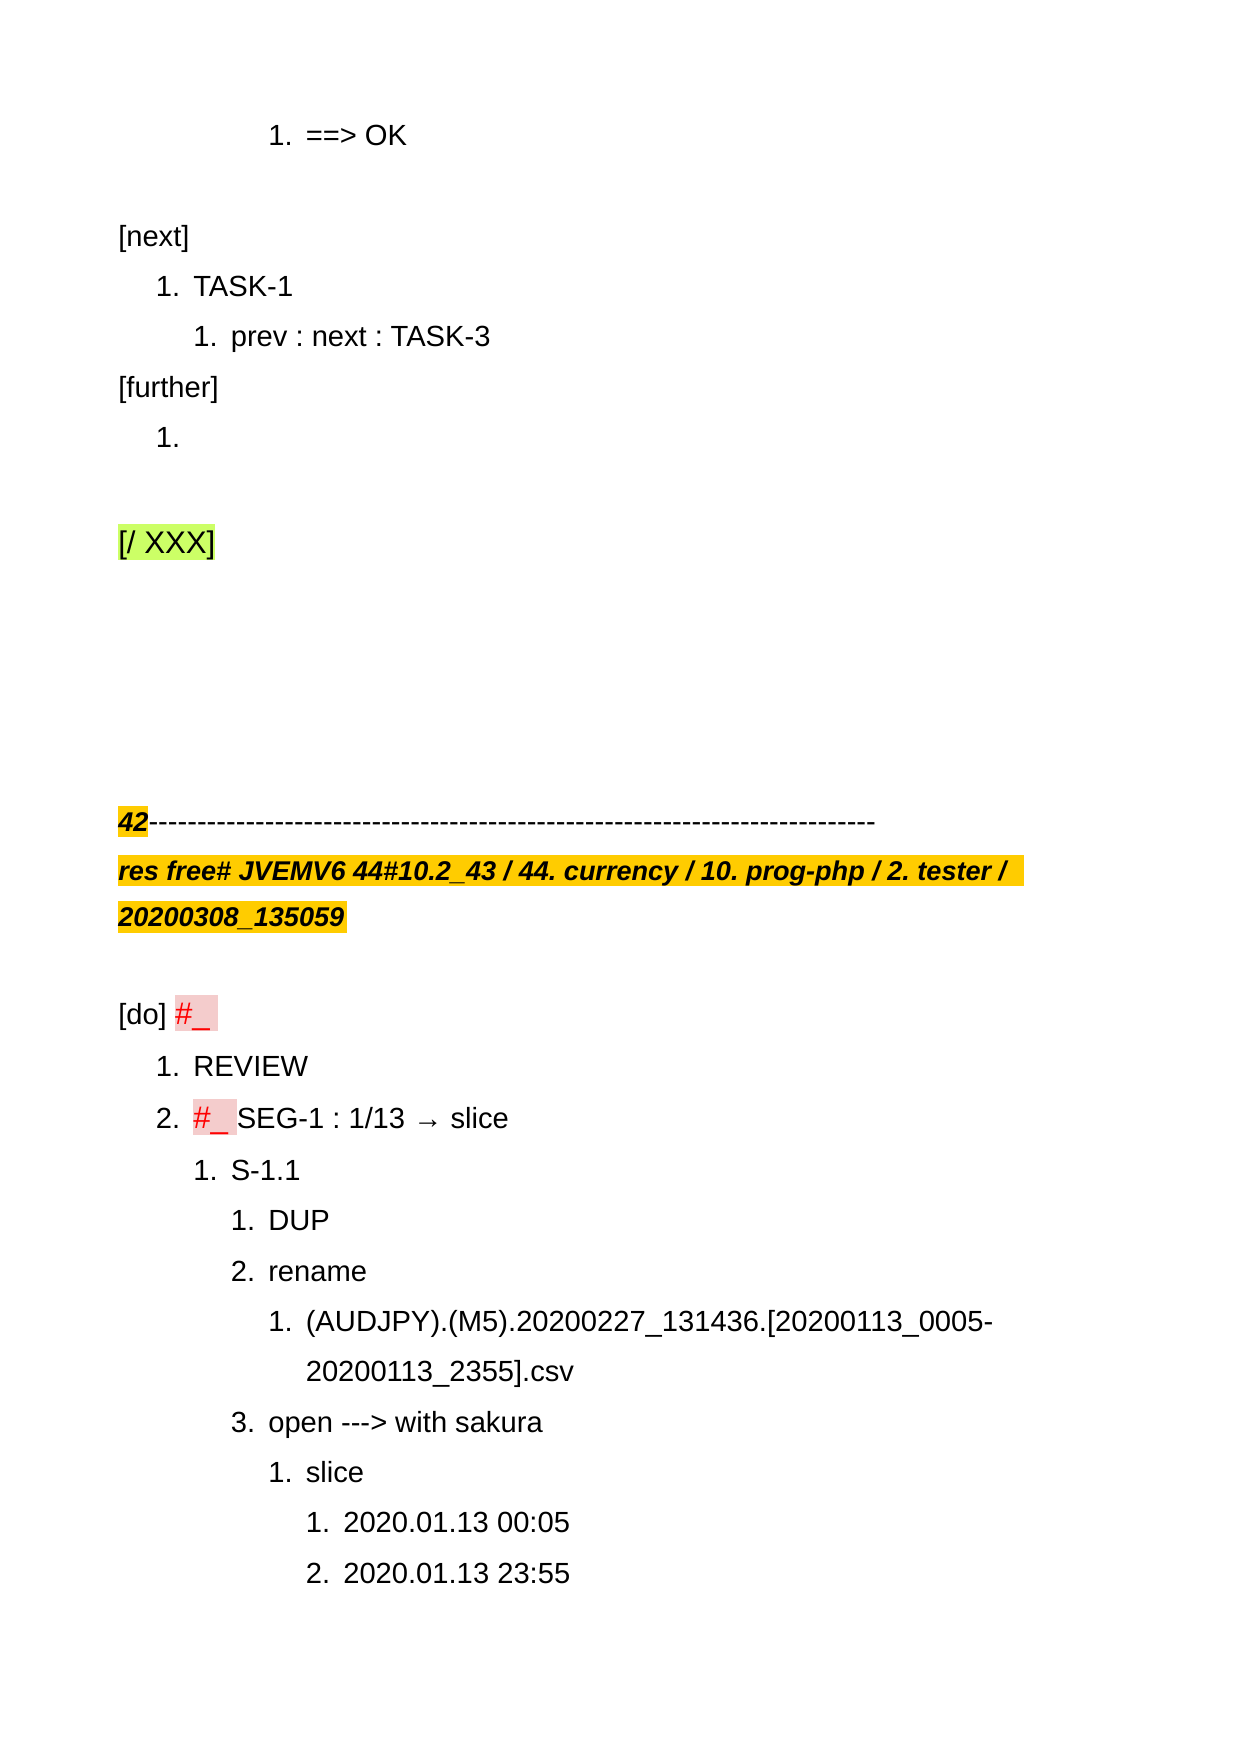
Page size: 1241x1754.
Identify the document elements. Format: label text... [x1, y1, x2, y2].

text 42--------------------------------------------------------------------------- [118, 804, 1122, 838]
list open ---> with sakura [231, 1405, 1122, 1438]
list REVIEW [156, 1049, 1122, 1082]
text [do] #_ [118, 995, 1122, 1031]
list prev : next : TASK-3 [193, 319, 1122, 353]
list S-1.1 [193, 1153, 1122, 1187]
text [/ XXX] [118, 470, 1122, 560]
list slice [268, 1455, 1122, 1488]
text res free# JVEMV6 44#10.2_43 / 44. currency / 10. prog-php / 2. tester / 20200308_135059 [118, 854, 1122, 933]
list TASK-1 [156, 269, 1122, 303]
list 2020.01.13 00:05 [306, 1505, 1122, 1539]
list ==> OK [268, 118, 1122, 152]
list rename [231, 1254, 1122, 1287]
list #_ SEG-1 : 1/13 → slice [156, 1099, 1122, 1135]
list (AUDJPY).(M5).20200227_131436.[20200113_0005-20200113_2355].csv [268, 1304, 1122, 1388]
list DUP [231, 1203, 1122, 1237]
text [further] [118, 370, 1122, 403]
text [next] [118, 219, 1122, 252]
list 2020.01.13 23:55 [306, 1556, 1122, 1589]
